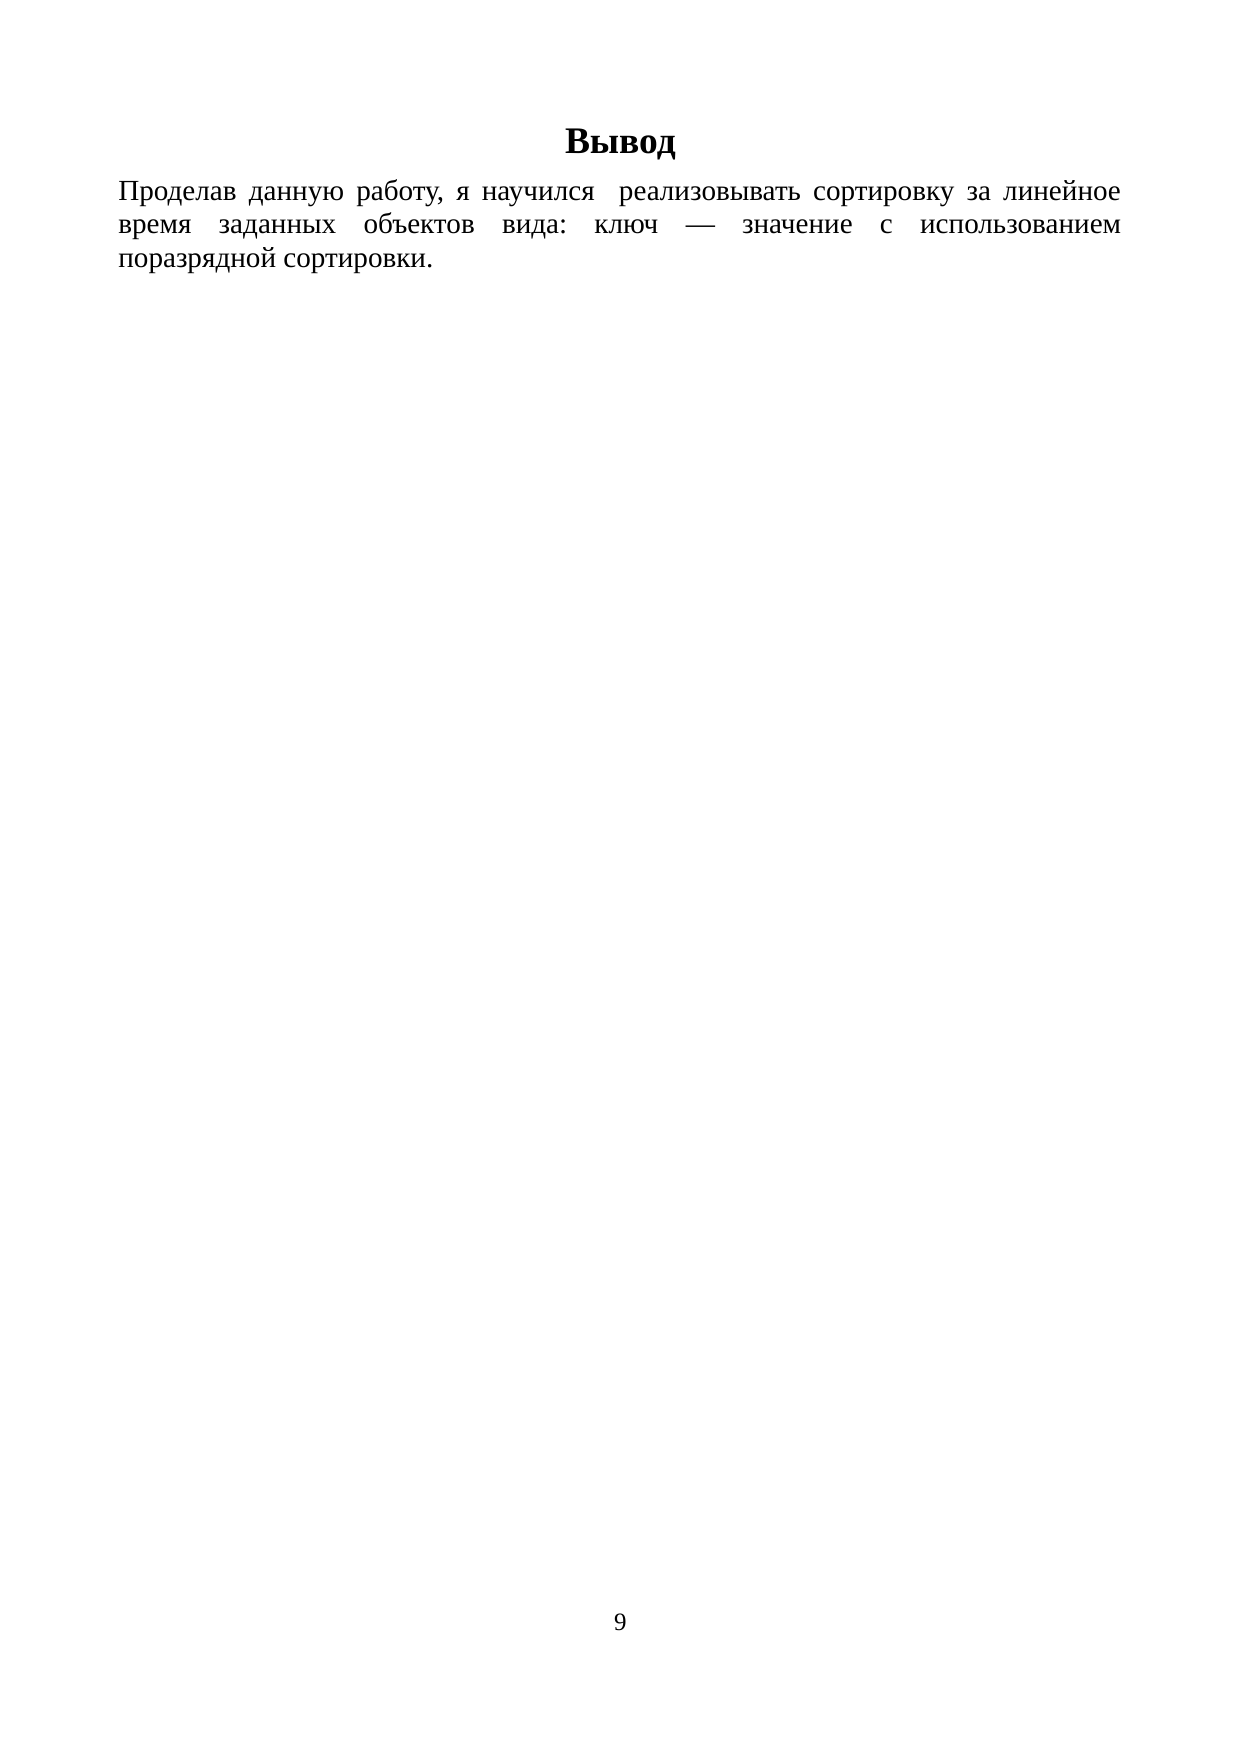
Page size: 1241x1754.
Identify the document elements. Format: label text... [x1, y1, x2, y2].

text Проделав данную работу, я научился реализовывать сортировку за линейное время заданных объектов вида: ключ — значение с использованием поразрядной сортировки. [118, 173, 1122, 274]
subtitle Вывод [118, 118, 1122, 161]
